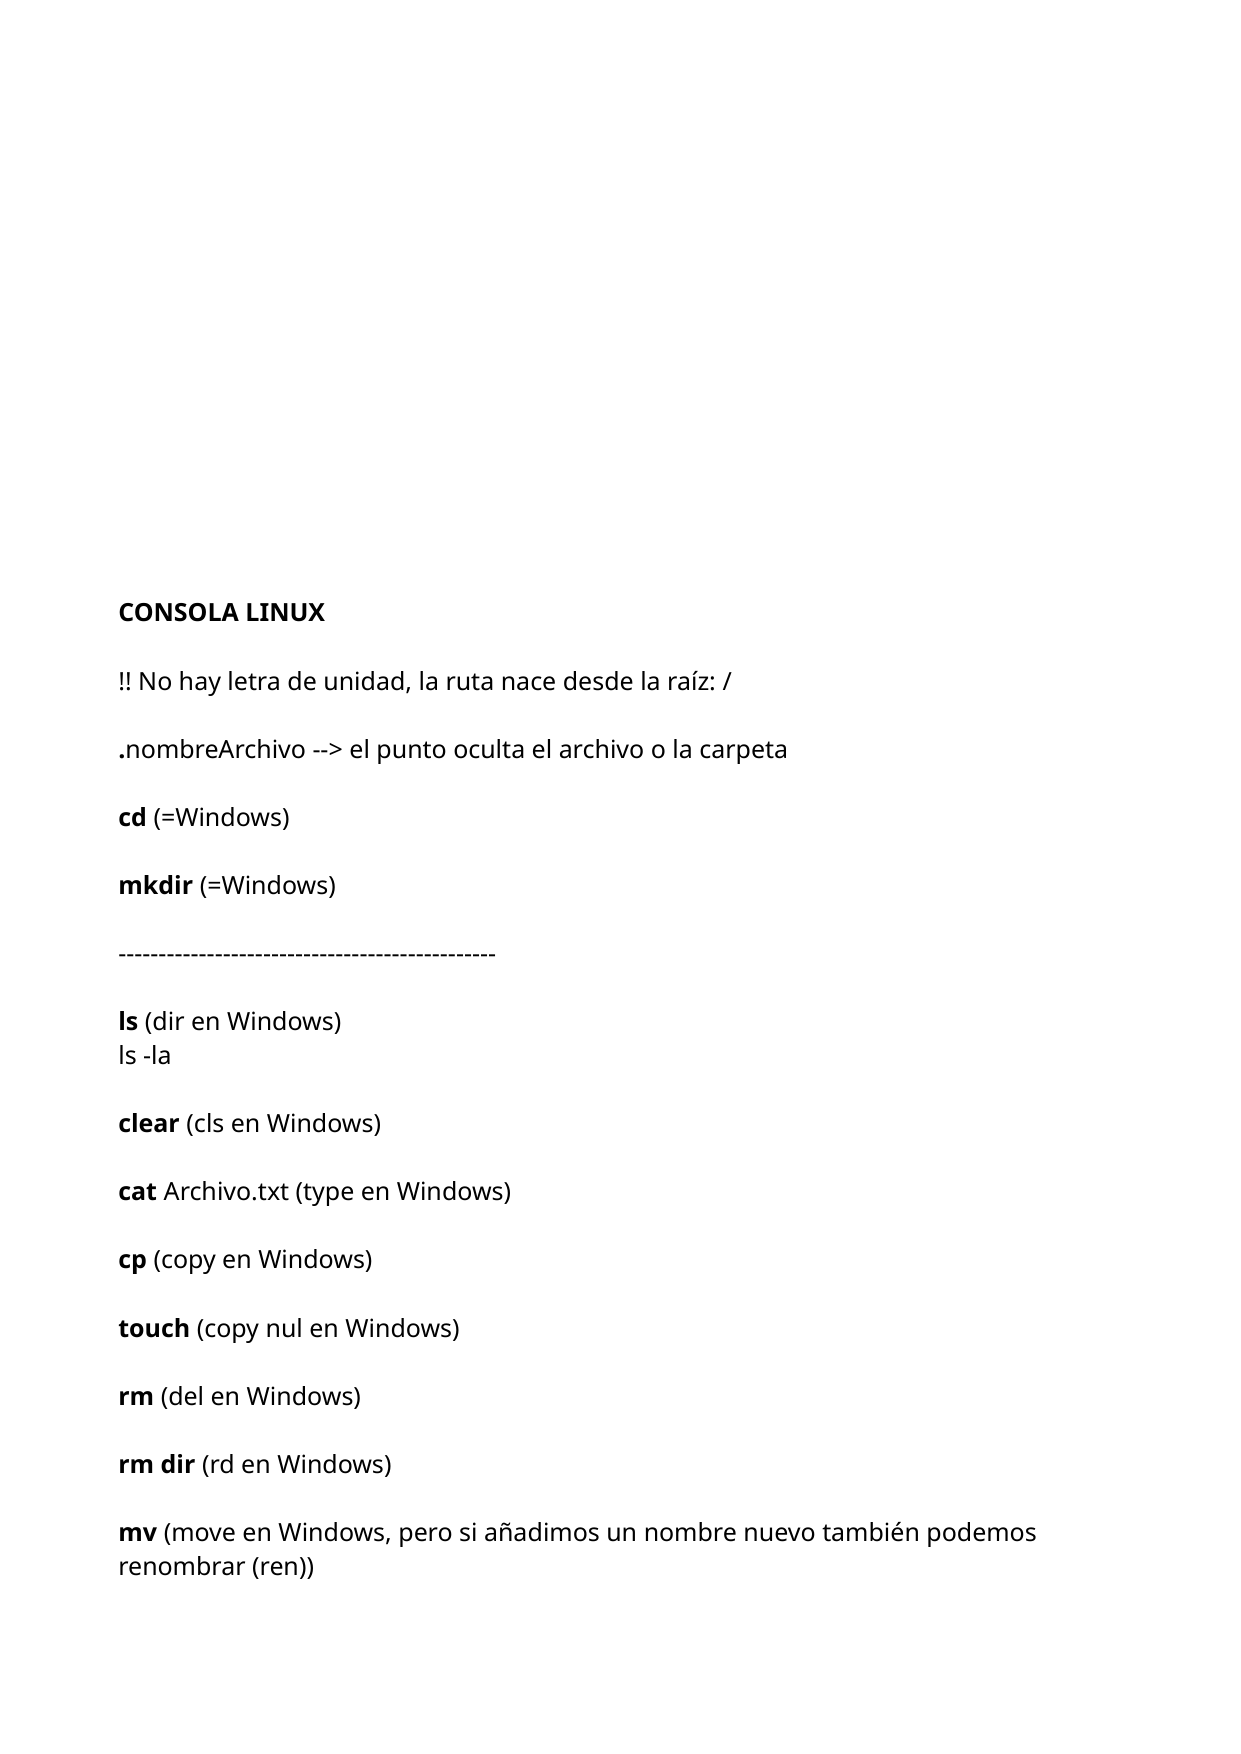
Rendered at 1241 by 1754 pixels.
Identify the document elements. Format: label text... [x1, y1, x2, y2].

text clear (cls en Windows) [118, 1106, 1122, 1140]
text !! No hay letra de unidad, la ruta nace desde la raíz: / [118, 663, 1122, 697]
text touch (copy nul en Windows) [118, 1310, 1122, 1344]
text rm (del en Windows) [118, 1378, 1122, 1412]
text cat Archivo.txt (type en Windows) [118, 1174, 1122, 1208]
text mkdir (=Windows) [118, 867, 1122, 902]
text cp (copy en Windows) [118, 1242, 1122, 1276]
text cd (=Windows) [118, 799, 1122, 833]
text ----------------------------------------------- [118, 936, 1122, 970]
text ls -la [118, 1038, 1122, 1072]
text .nombreArchivo --> el punto oculta el archivo o la carpeta [118, 731, 1122, 765]
text CONSOLA LINUX [118, 595, 1122, 629]
text rm dir (rd en Windows) [118, 1447, 1122, 1481]
text mv (move en Windows, pero si añadimos un nombre nuevo también podemos renombrar (ren)) [118, 1515, 1122, 1583]
text ls (dir en Windows) [118, 1004, 1122, 1038]
